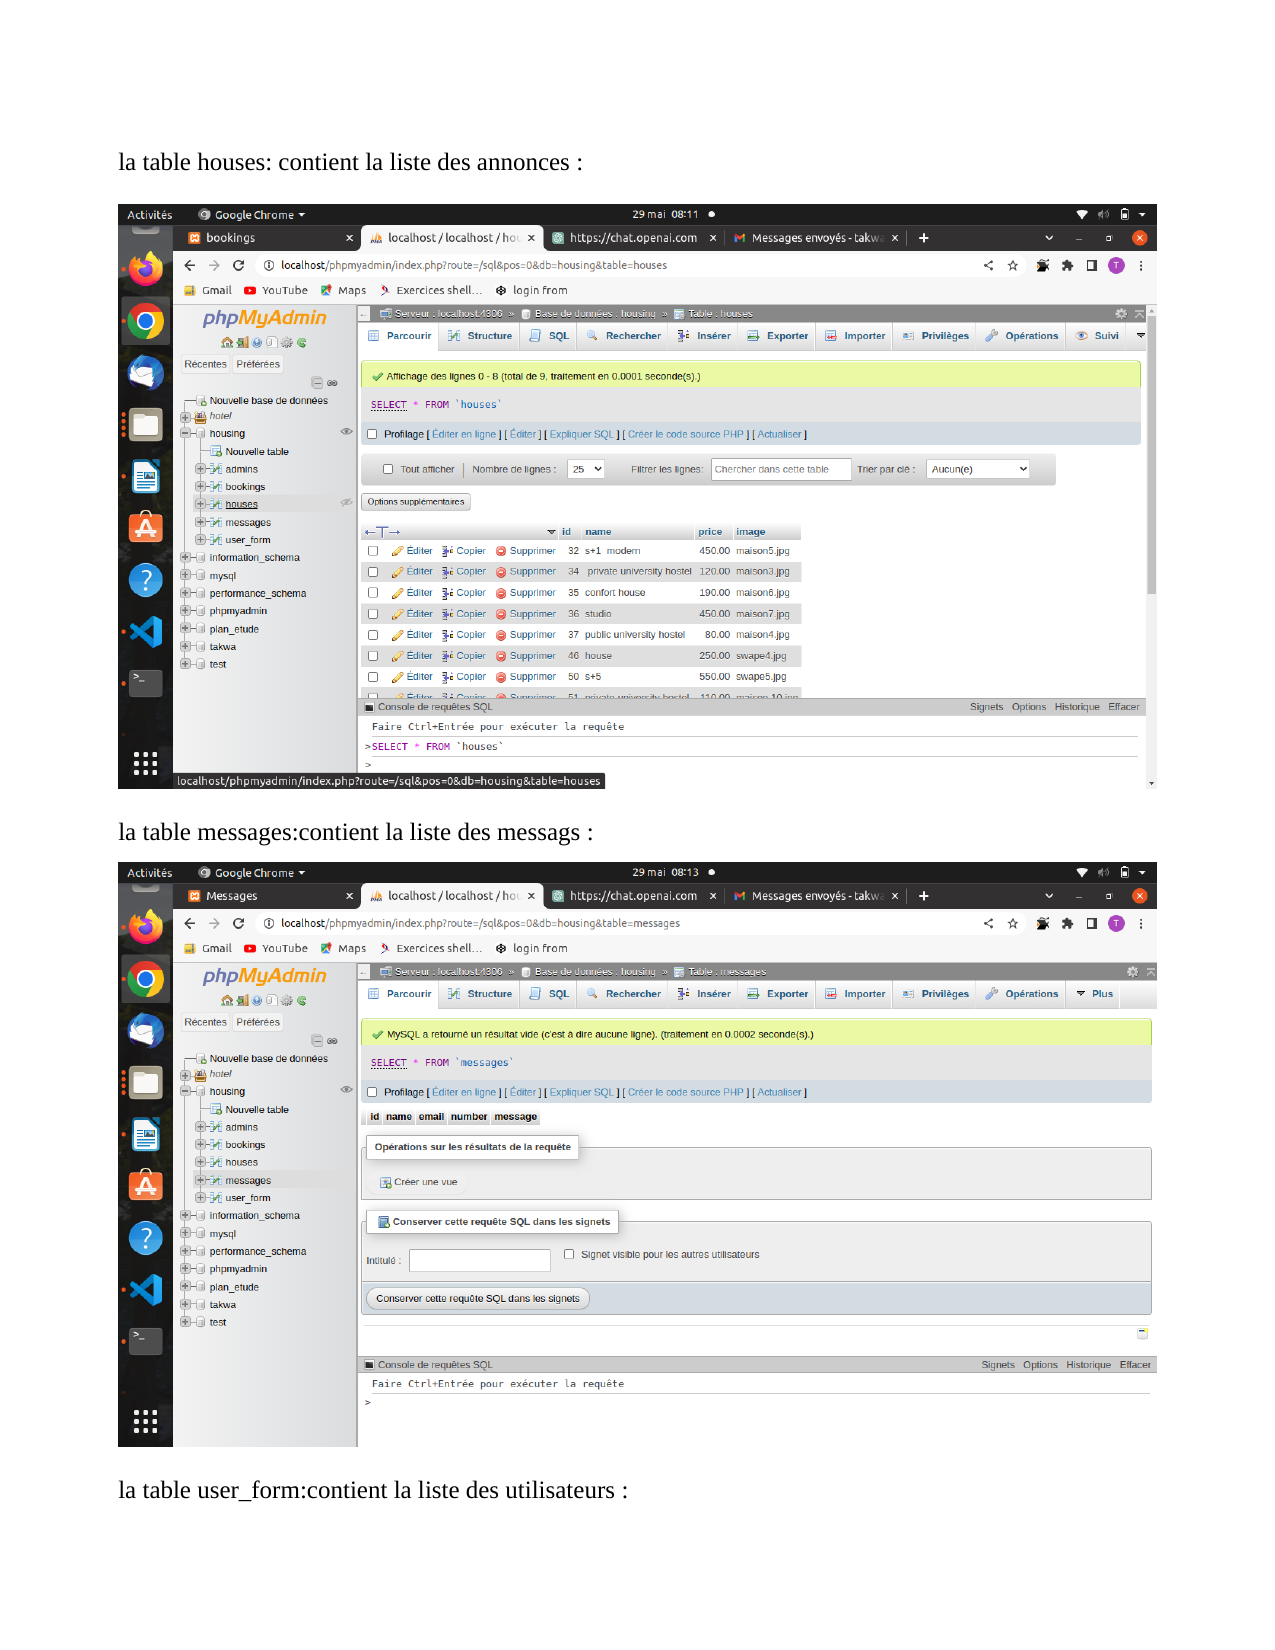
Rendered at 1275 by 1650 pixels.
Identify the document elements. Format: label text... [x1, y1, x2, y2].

picture [118, 204, 1157, 789]
picture [118, 862, 1157, 1447]
text la table messages:contient la liste des messags : [118, 817, 1157, 846]
text la table houses: contient la liste des annonces : [118, 147, 1157, 176]
text la table user_form:contient la liste des utilisateurs : [118, 1475, 1157, 1504]
